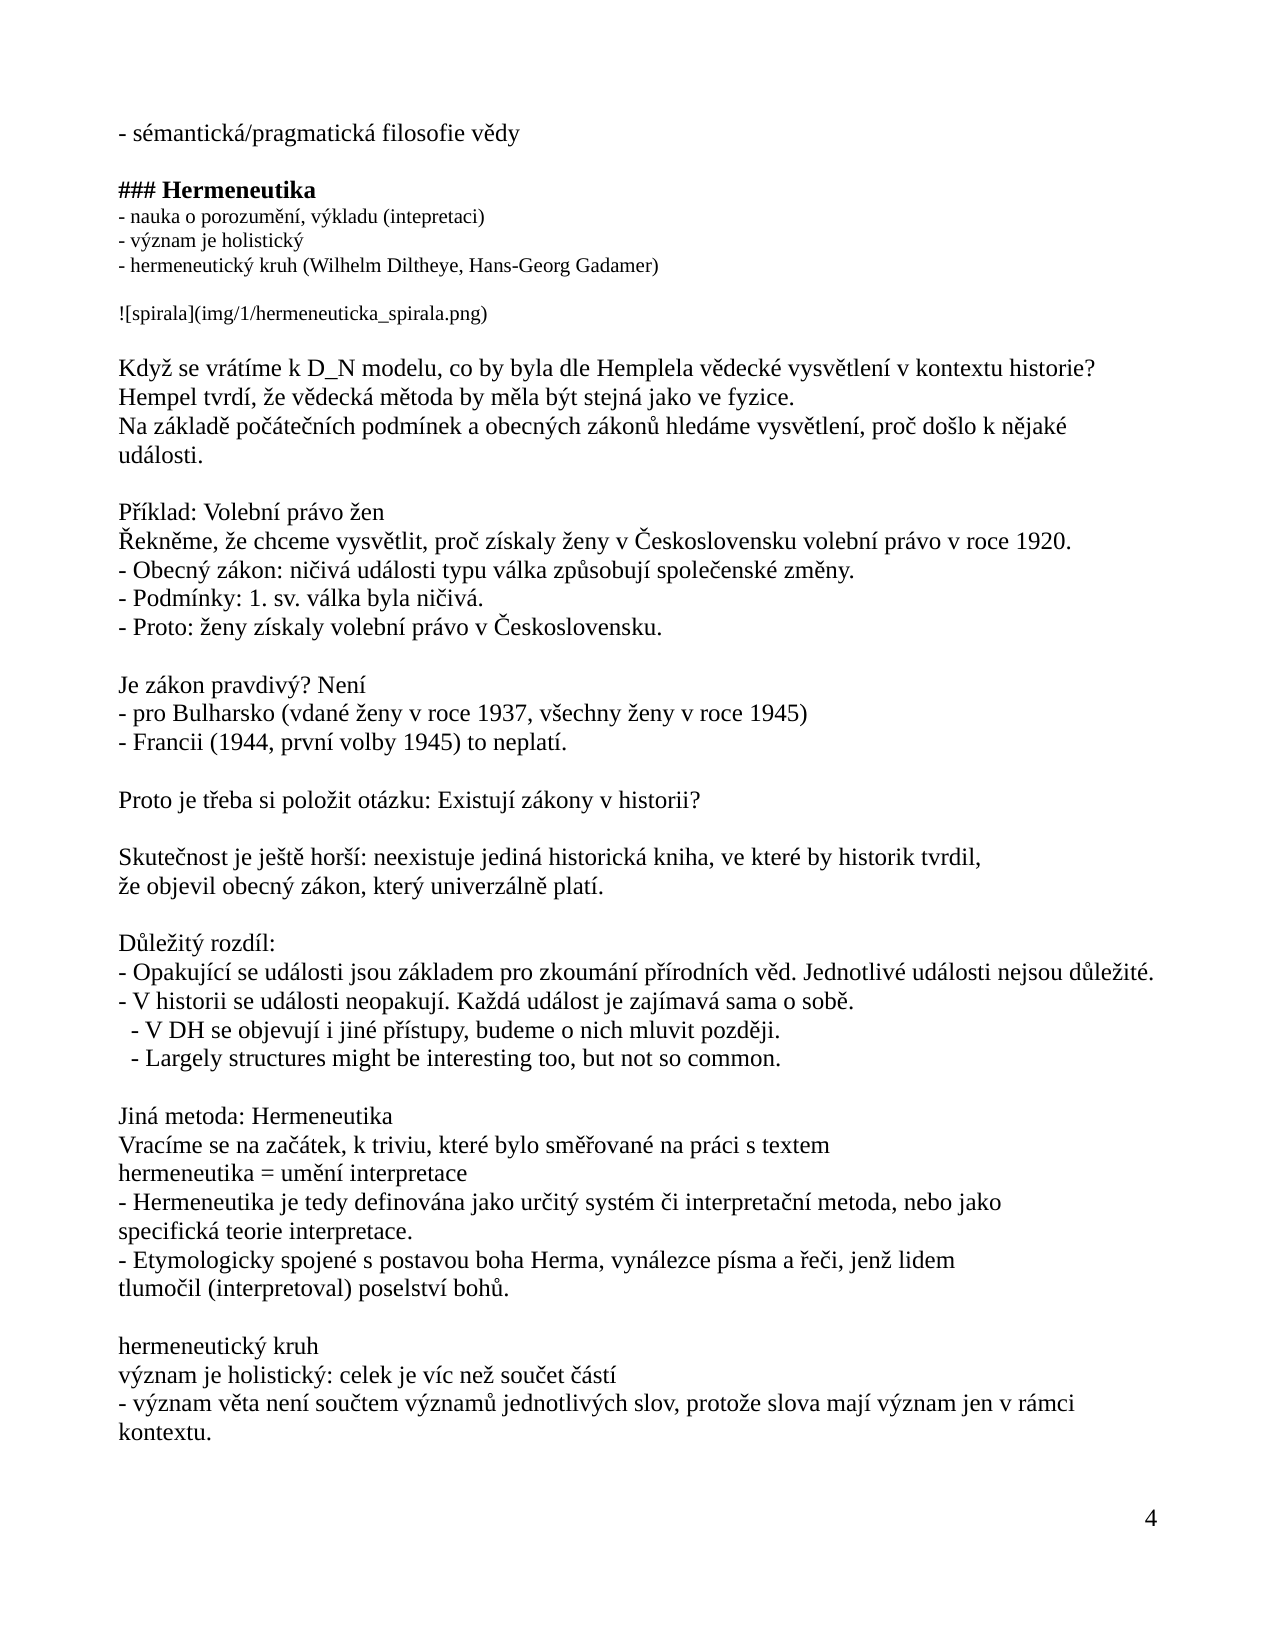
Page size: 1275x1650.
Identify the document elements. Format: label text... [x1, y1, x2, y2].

text Hempel tvrdí, že vědecká mětoda by měla být stejná jako ve fyzice. [118, 382, 1157, 411]
text Skutečnost je ještě horší: neexistuje jediná historická kniha, ve které by historik tvrdil, [118, 842, 1157, 871]
text Když se vrátíme k D_N modelu, co by byla dle Hemplela vědecké vysvětlení v kontextu historie? [118, 353, 1157, 382]
text ![spirala](img/1/hermeneuticka_spirala.png) [118, 301, 1157, 325]
text - Opakující se události jsou základem pro zkoumání přírodních věd. Jednotlivé události nejsou důležité. [118, 957, 1157, 986]
text - nauka o porozumění, výkladu (intepretaci) [118, 204, 1157, 228]
text - Francii (1944, první volby 1945) to neplatí. [118, 727, 1157, 756]
text Na základě počátečních podmínek a obecných zákonů hledáme vysvětlení, proč došlo k nějaké události. [118, 411, 1157, 468]
text ### Hermeneutika [118, 176, 1157, 204]
text Proto je třeba si položit otázku: Existují zákony v historii? [118, 785, 1157, 813]
text Vracíme se na začátek, k triviu, které bylo směřované na práci s textem [118, 1130, 1157, 1158]
text - Podmínky: 1. sv. válka byla ničivá. [118, 583, 1157, 612]
text - Proto: ženy získaly volební právo v Československu. [118, 612, 1157, 641]
text význam je holistický: celek je víc než součet částí [118, 1360, 1157, 1388]
text Řekněme, že chceme vysvětlit, proč získaly ženy v Československu volební právo v roce 1920. [118, 526, 1157, 555]
text hermeneutika = umění interpretace [118, 1158, 1157, 1187]
text - Hermeneutika je tedy definována jako určitý systém či interpretační metoda, nebo jako [118, 1187, 1157, 1216]
text - pro Bulharsko (vdané ženy v roce 1937, všechny ženy v roce 1945) [118, 698, 1157, 727]
text Důležitý rozdíl: [118, 928, 1157, 957]
text Je zákon pravdivý? Není [118, 670, 1157, 698]
text - Largely structures might be interesting too, but not so common. [118, 1043, 1157, 1072]
text - sémantická/pragmatická filosofie vědy [118, 118, 1157, 147]
text hermeneutický kruh [118, 1331, 1157, 1360]
text - V historii se události neopakují. Každá událost je zajímavá sama o sobě. [118, 986, 1157, 1015]
text - hermeneutický kruh (Wilhelm Diltheye, Hans-Georg Gadamer) [118, 252, 1157, 277]
text že objevil obecný zákon, který univerzálně platí. [118, 871, 1157, 900]
text Příklad: Volební právo žen [118, 497, 1157, 526]
text tlumočil (interpretoval) poselství bohů. [118, 1273, 1157, 1302]
text - význam je holistický [118, 228, 1157, 252]
text specifická teorie interpretace. [118, 1216, 1157, 1245]
text - Etymologicky spojené s postavou boha Herma, vynálezce písma a řeči, jenž lidem [118, 1245, 1157, 1273]
text Jiná metoda: Hermeneutika [118, 1101, 1157, 1130]
text - význam věta není součtem významů jednotlivých slov, protože slova mají význam jen v rámci kontextu. [118, 1388, 1157, 1446]
text - V DH se objevují i jiné přístupy, budeme o nich mluvit později. [118, 1015, 1157, 1043]
text - Obecný zákon: ničivá události typu válka způsobují společenské změny. [118, 555, 1157, 583]
